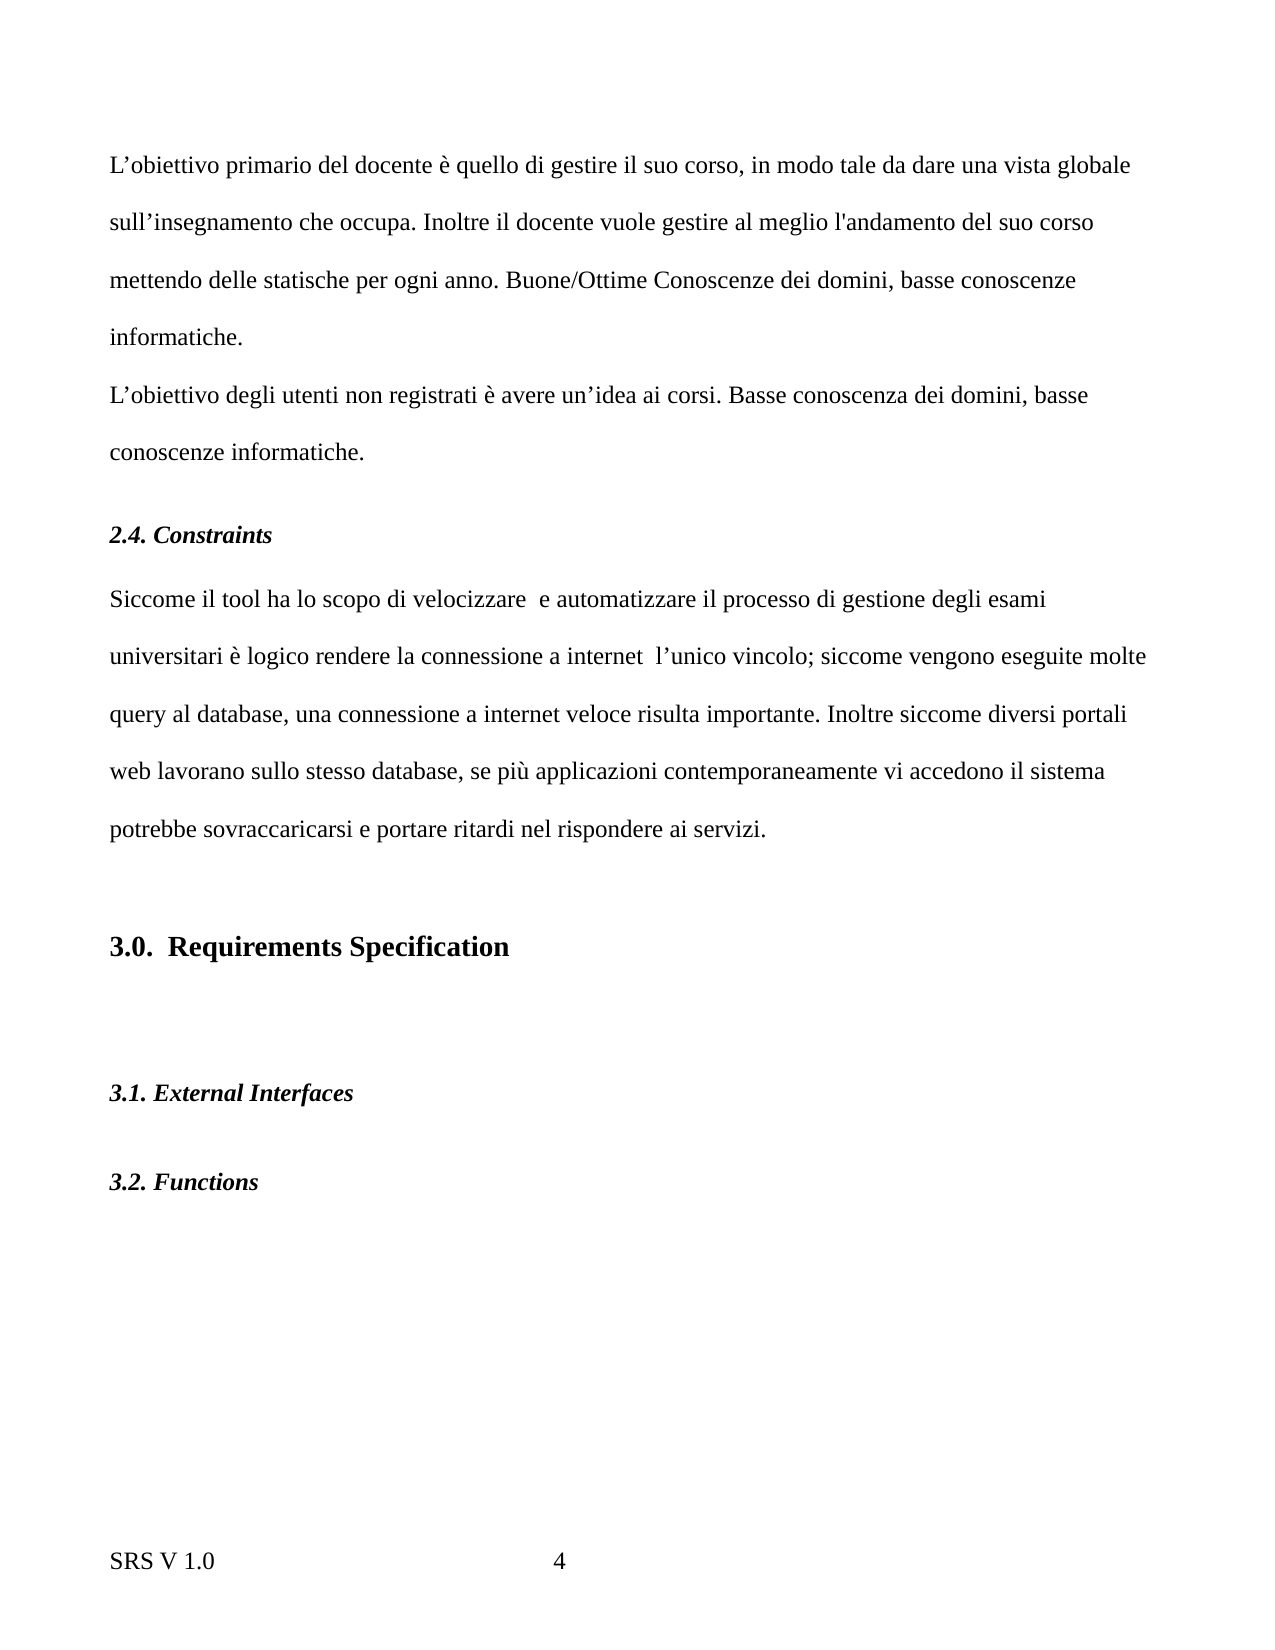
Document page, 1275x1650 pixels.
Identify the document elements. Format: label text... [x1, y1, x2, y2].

text informatiche. [109, 322, 1162, 351]
text Siccome il tool ha lo scopo di velocizzare e automatizzare il processo di gestione degli esami universitari è logico rendere la connessione a internet l’unico vincolo; siccome vengono eseguite molte query al database, una connessione a internet veloce risulta importante. Inoltre siccome diversi portali web lavorano sullo stesso database, se più applicazioni contemporaneamente vi accedono il sistema potrebbe sovraccaricarsi e portare ritardi nel rispondere ai servizi. [109, 584, 1162, 842]
text L’obiettivo degli utenti non registrati è avere un’idea ai corsi. Basse conoscenza dei domini, basse conoscenze informatiche. [109, 380, 1162, 466]
text L’obiettivo primario del docente è quello di gestire il suo corso, in modo tale da dare una vista globale sull’insegnamento che occupa. Inoltre il docente vuole gestire al meglio l'andamento del suo corso mettendo delle statische per ogni anno. Buone/Ottime Conoscenze dei domini, basse conoscenze [109, 150, 1162, 294]
subtitle 3.1. External Interfaces [109, 1078, 1162, 1107]
subtitle 2.4. Constraints [109, 520, 1162, 549]
subtitle 3.2. Functions [109, 1167, 1162, 1196]
subtitle 3.0. Requirements Specification [109, 929, 1162, 962]
